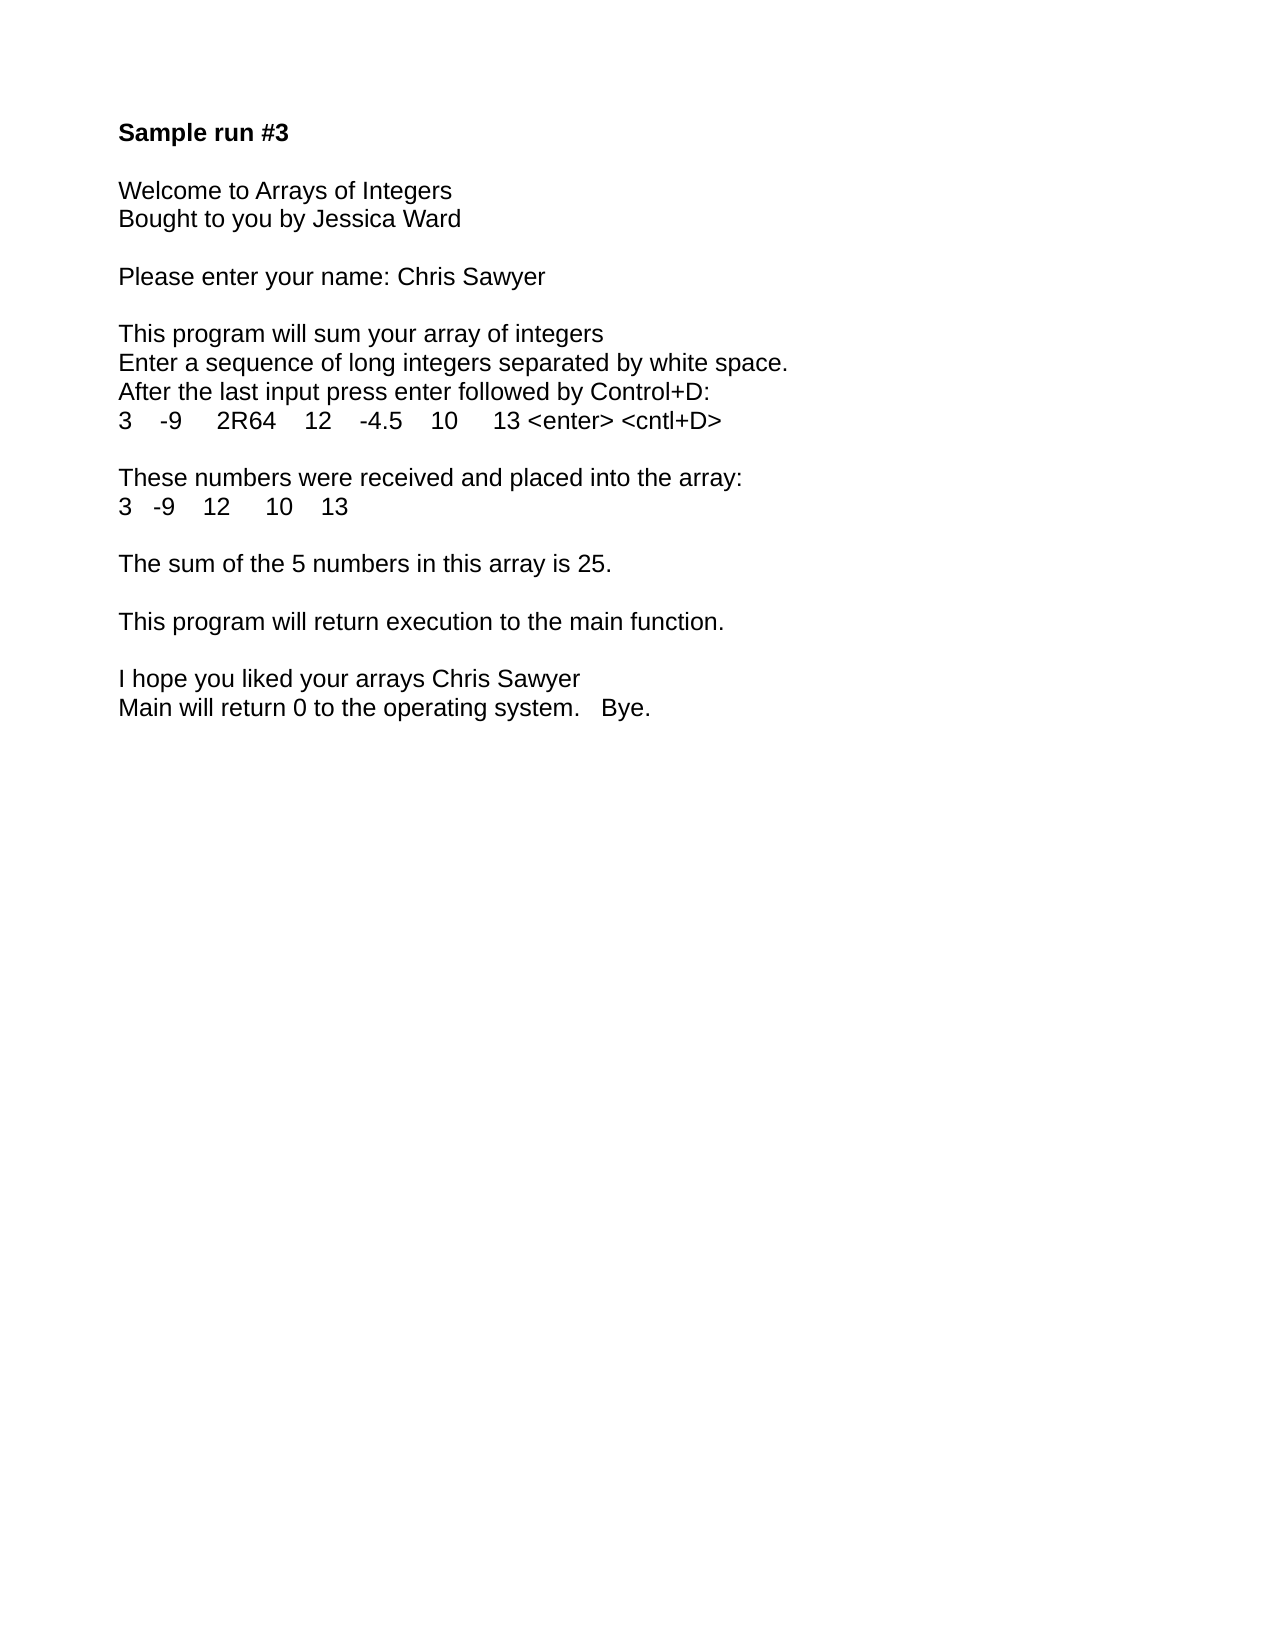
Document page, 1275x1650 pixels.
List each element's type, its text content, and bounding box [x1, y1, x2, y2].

text I hope you liked your arrays Chris Sawyer [118, 664, 1157, 693]
text These numbers were received and placed into the array: [118, 463, 1157, 492]
text Bought to you by Jessica Ward [118, 204, 1157, 233]
text Please enter your name: Chris Sawyer [118, 262, 1157, 291]
text 3 -9 12 10 13 [118, 492, 1157, 521]
text 3 -9 2R64 12 -4.5 10 13 <enter> <cntl+D> [118, 406, 1157, 434]
text After the last input press enter followed by Control+D: [118, 377, 1157, 406]
text Enter a sequence of long integers separated by white space. [118, 348, 1157, 377]
text Sample run #3 [118, 118, 1157, 147]
text This program will return execution to the main function. [118, 607, 1157, 636]
text The sum of the 5 numbers in this array is 25. [118, 549, 1157, 578]
text This program will sum your array of integers [118, 319, 1157, 348]
text Main will return 0 to the operating system. Bye. [118, 693, 1157, 722]
text Welcome to Arrays of Integers [118, 176, 1157, 204]
